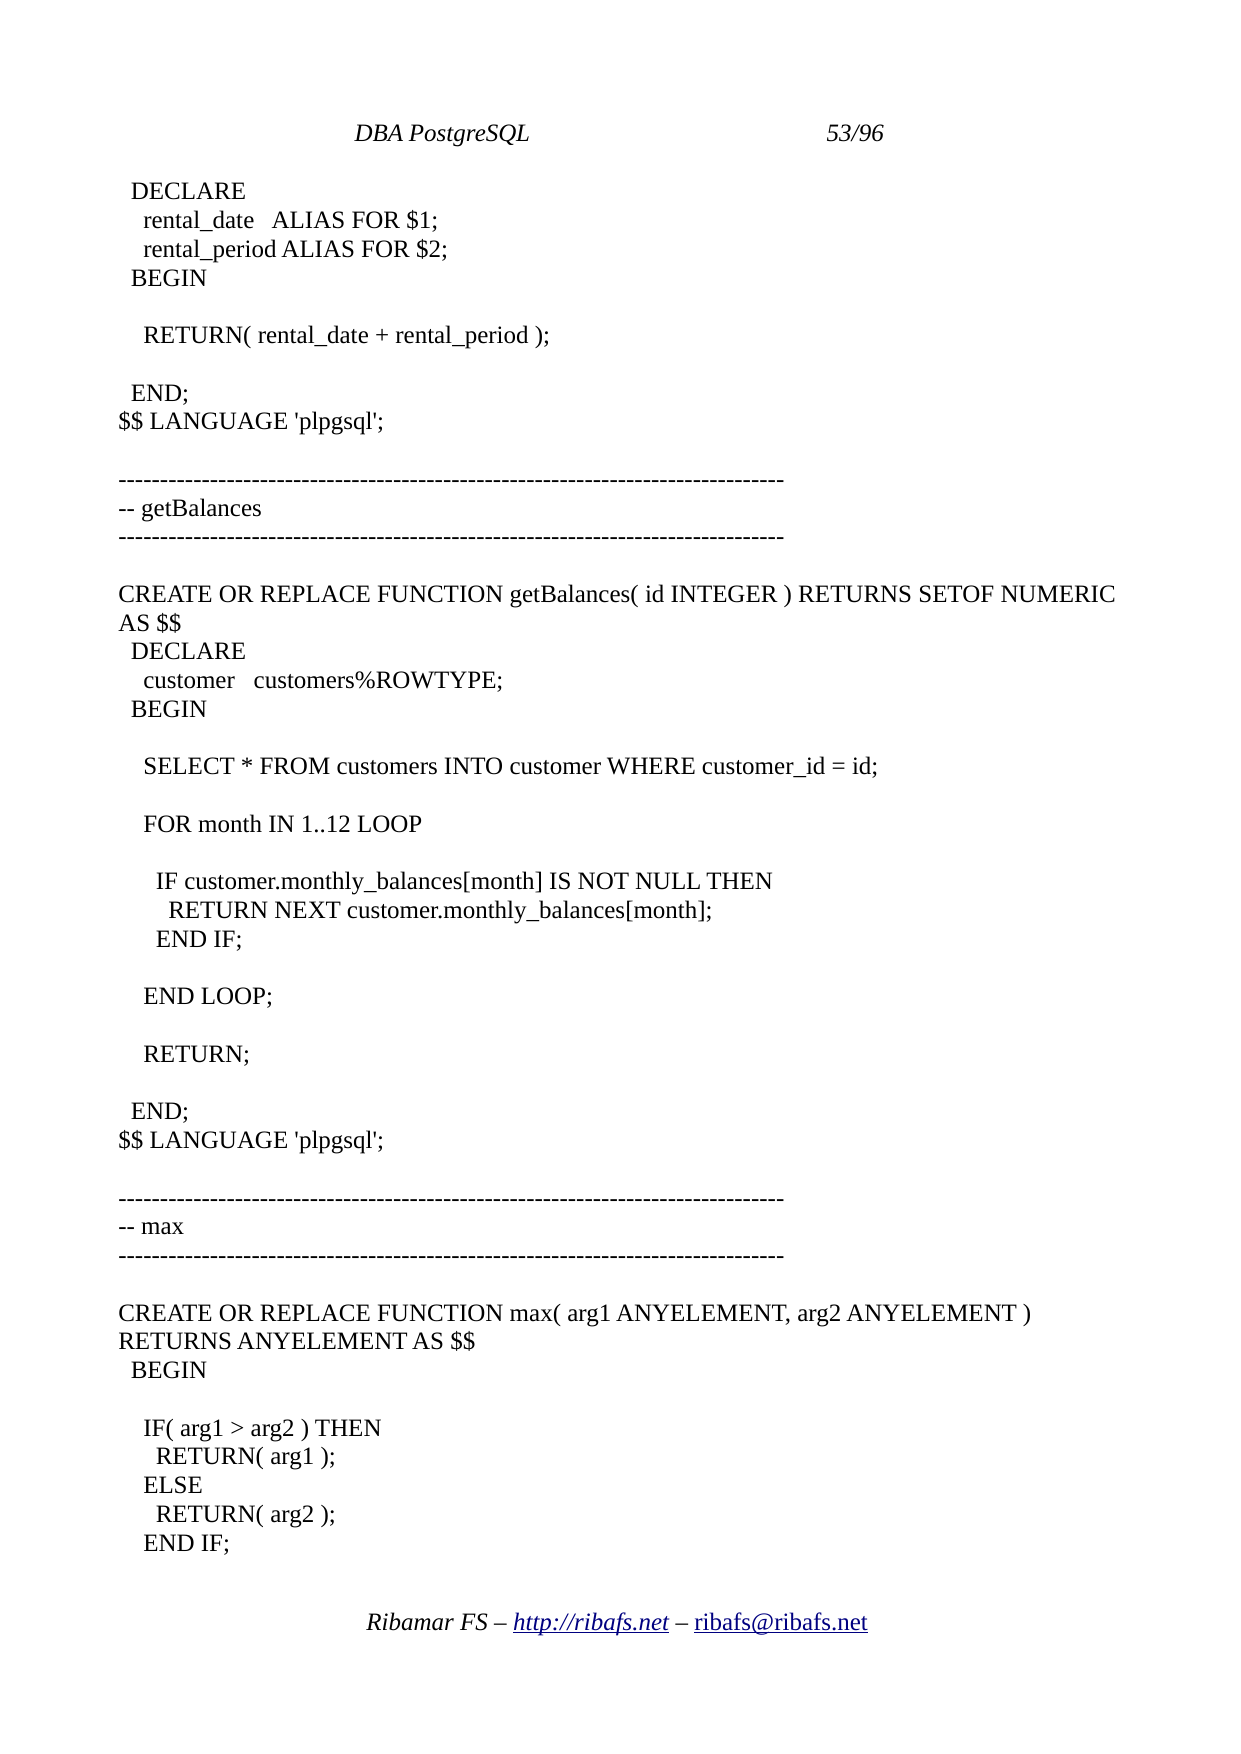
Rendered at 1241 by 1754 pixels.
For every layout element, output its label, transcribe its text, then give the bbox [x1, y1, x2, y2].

text FOR month IN 1..12 LOOP [118, 809, 1122, 838]
text RETURN( arg1 ); [118, 1441, 1122, 1470]
text customer customers%ROWTYPE; [118, 665, 1122, 694]
text IF customer.monthly_balances[month] IS NOT NULL THEN [118, 866, 1122, 895]
text -------------------------------------------------------------------------------- [118, 1183, 1122, 1211]
text BEGIN [118, 1355, 1122, 1384]
text RETURN; [118, 1039, 1122, 1068]
text BEGIN [118, 694, 1122, 723]
text ELSE [118, 1470, 1122, 1499]
text $$ LANGUAGE 'plpgsql'; [118, 406, 1122, 435]
text END IF; [118, 924, 1122, 953]
text CREATE OR REPLACE FUNCTION max( arg1 ANYELEMENT, arg2 ANYELEMENT ) RETURNS ANYELEMENT AS $$ [118, 1298, 1122, 1355]
text RETURN NEXT customer.monthly_balances[month]; [118, 895, 1122, 924]
text SELECT * FROM customers INTO customer WHERE customer_id = id; [118, 751, 1122, 780]
text RETURN( arg2 ); [118, 1499, 1122, 1528]
text -------------------------------------------------------------------------------- [118, 521, 1122, 550]
text END; [118, 1096, 1122, 1125]
text -- max [118, 1211, 1122, 1240]
text END; [118, 378, 1122, 406]
text $$ LANGUAGE 'plpgsql'; [118, 1125, 1122, 1154]
text DECLARE [118, 636, 1122, 665]
text rental_date ALIAS FOR $1; [118, 205, 1122, 234]
text RETURN( rental_date + rental_period ); [118, 320, 1122, 349]
text -------------------------------------------------------------------------------- [118, 1240, 1122, 1269]
text END LOOP; [118, 981, 1122, 1010]
text -------------------------------------------------------------------------------- [118, 464, 1122, 493]
text END IF; [118, 1528, 1122, 1556]
text DECLARE [118, 176, 1122, 205]
text rental_period ALIAS FOR $2; [118, 234, 1122, 263]
text CREATE OR REPLACE FUNCTION getBalances( id INTEGER ) RETURNS SETOF NUMERIC AS $$ [118, 579, 1122, 636]
text -- getBalances [118, 493, 1122, 521]
text IF( arg1 > arg2 ) THEN [118, 1413, 1122, 1441]
text BEGIN [118, 263, 1122, 291]
